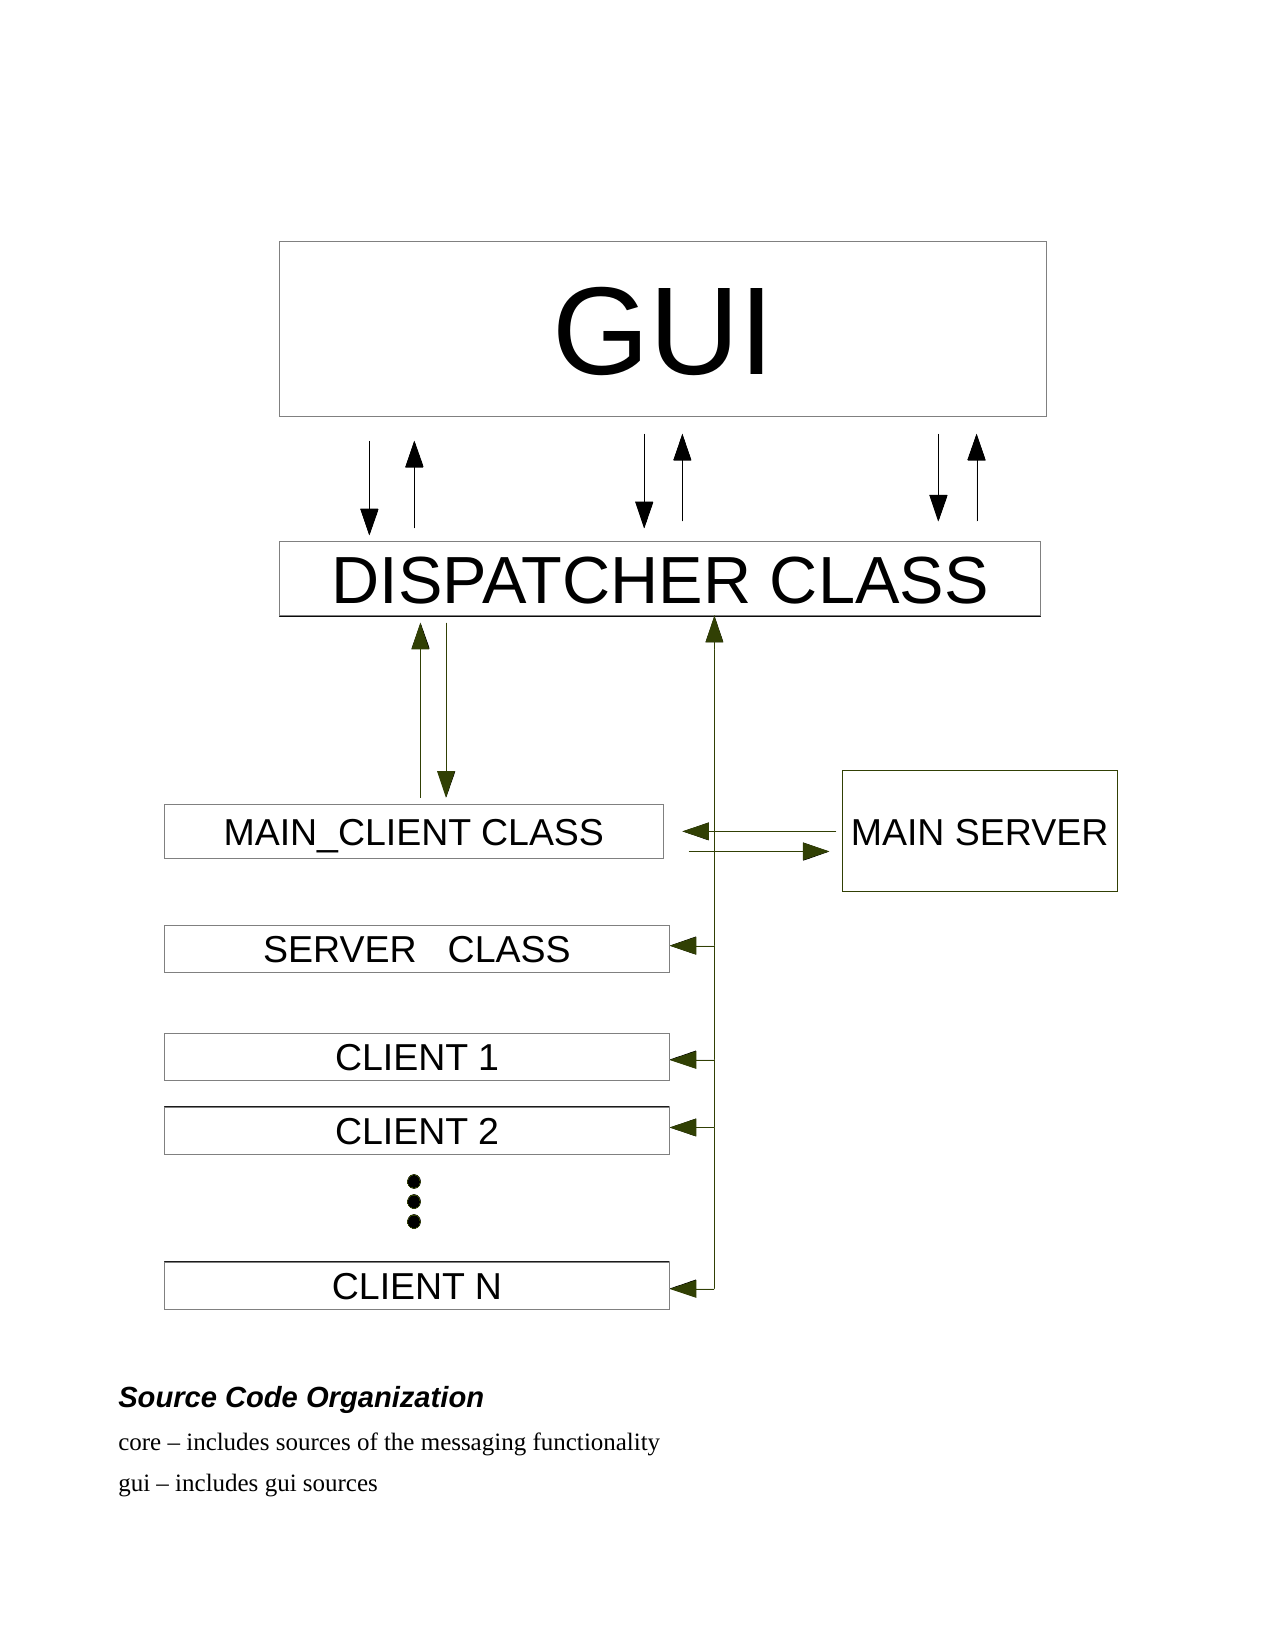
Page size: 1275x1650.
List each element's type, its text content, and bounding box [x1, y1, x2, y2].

subtitle Source Code Organization [118, 1381, 1157, 1414]
text core – includes sources of the messaging functionality [118, 1427, 1157, 1455]
text gui – includes gui sources [118, 1468, 1157, 1497]
